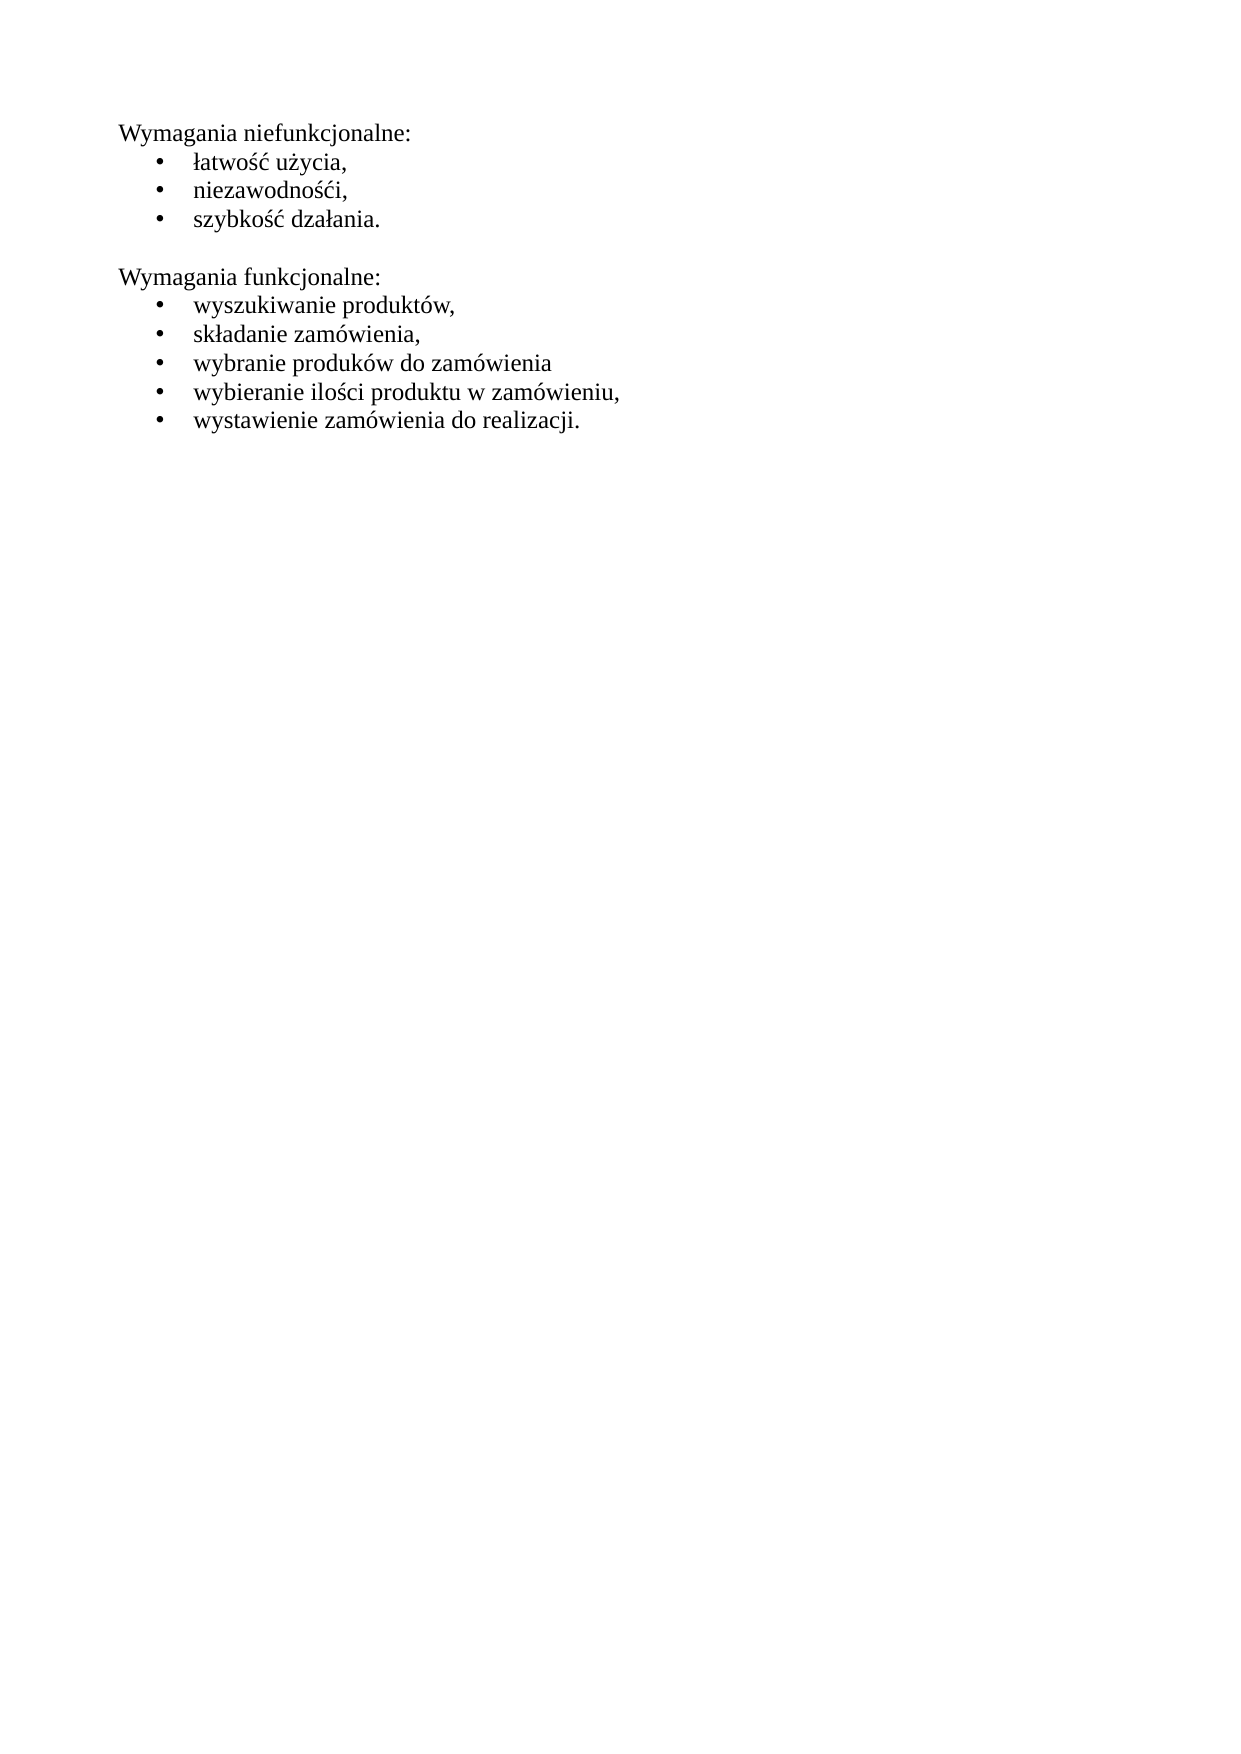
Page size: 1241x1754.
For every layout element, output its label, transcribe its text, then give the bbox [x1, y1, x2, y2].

list składanie zamówienia, [156, 319, 1122, 348]
list łatwość użycia, [156, 147, 1122, 176]
list niezawodnośći, [156, 176, 1122, 204]
text Wymagania funkcjonalne: [118, 262, 1122, 291]
list wystawienie zamówienia do realizacji. [156, 406, 1122, 434]
text Wymagania niefunkcjonalne: [118, 118, 1122, 147]
list wybieranie ilości produktu w zamówieniu, [156, 377, 1122, 406]
list wybranie produków do zamówienia [156, 348, 1122, 377]
list wyszukiwanie produktów, [156, 291, 1122, 319]
list szybkość dzałania. [156, 204, 1122, 233]
